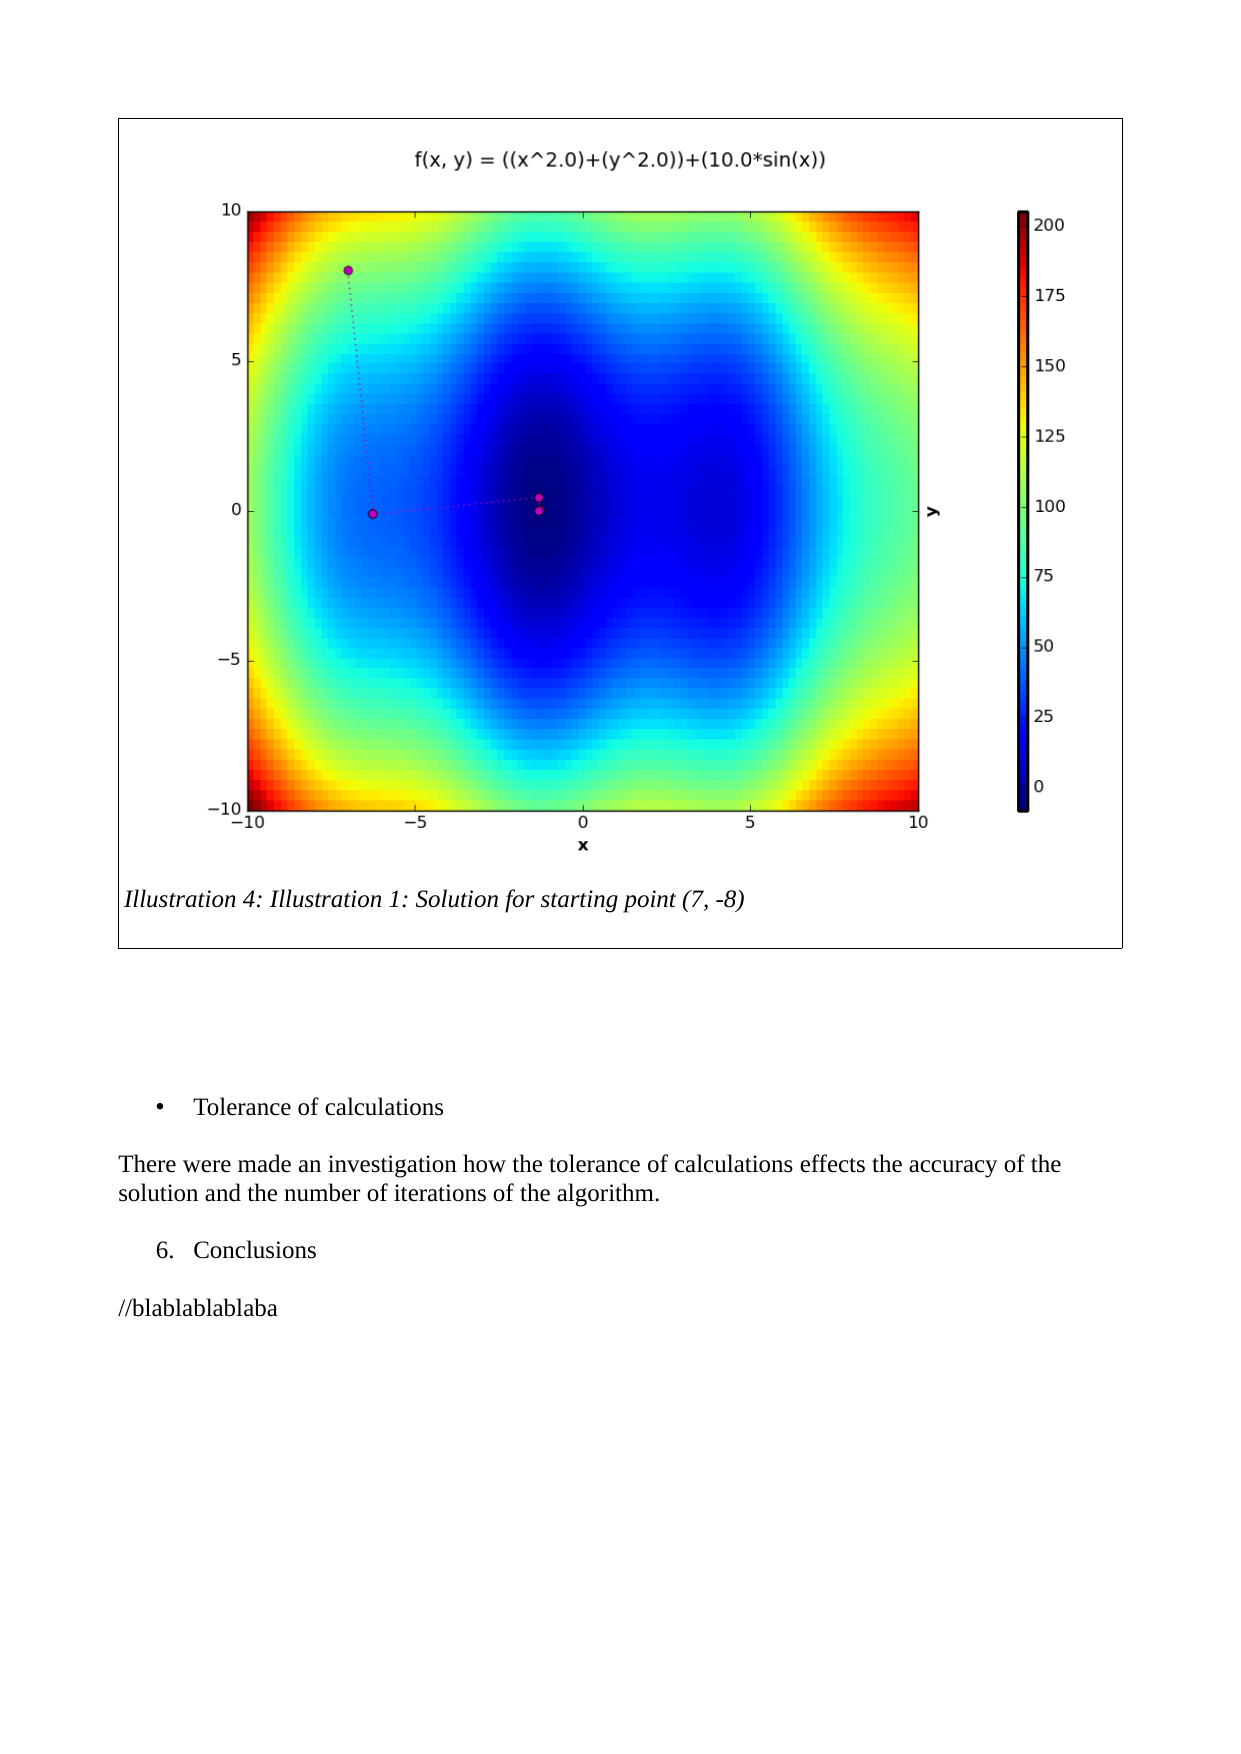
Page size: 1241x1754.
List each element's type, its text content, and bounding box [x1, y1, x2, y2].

text //blablablablaba [118, 1293, 1122, 1322]
list Conclusions [156, 1235, 1122, 1264]
text There were made an investigation how the tolerance of calculations effects the accuracy of the solution and the number of iterations of the algorithm. [118, 1149, 1122, 1207]
table_cell [119, 119, 1122, 948]
picture [123, 136, 1117, 885]
list Tolerance of calculations [156, 1092, 1122, 1120]
